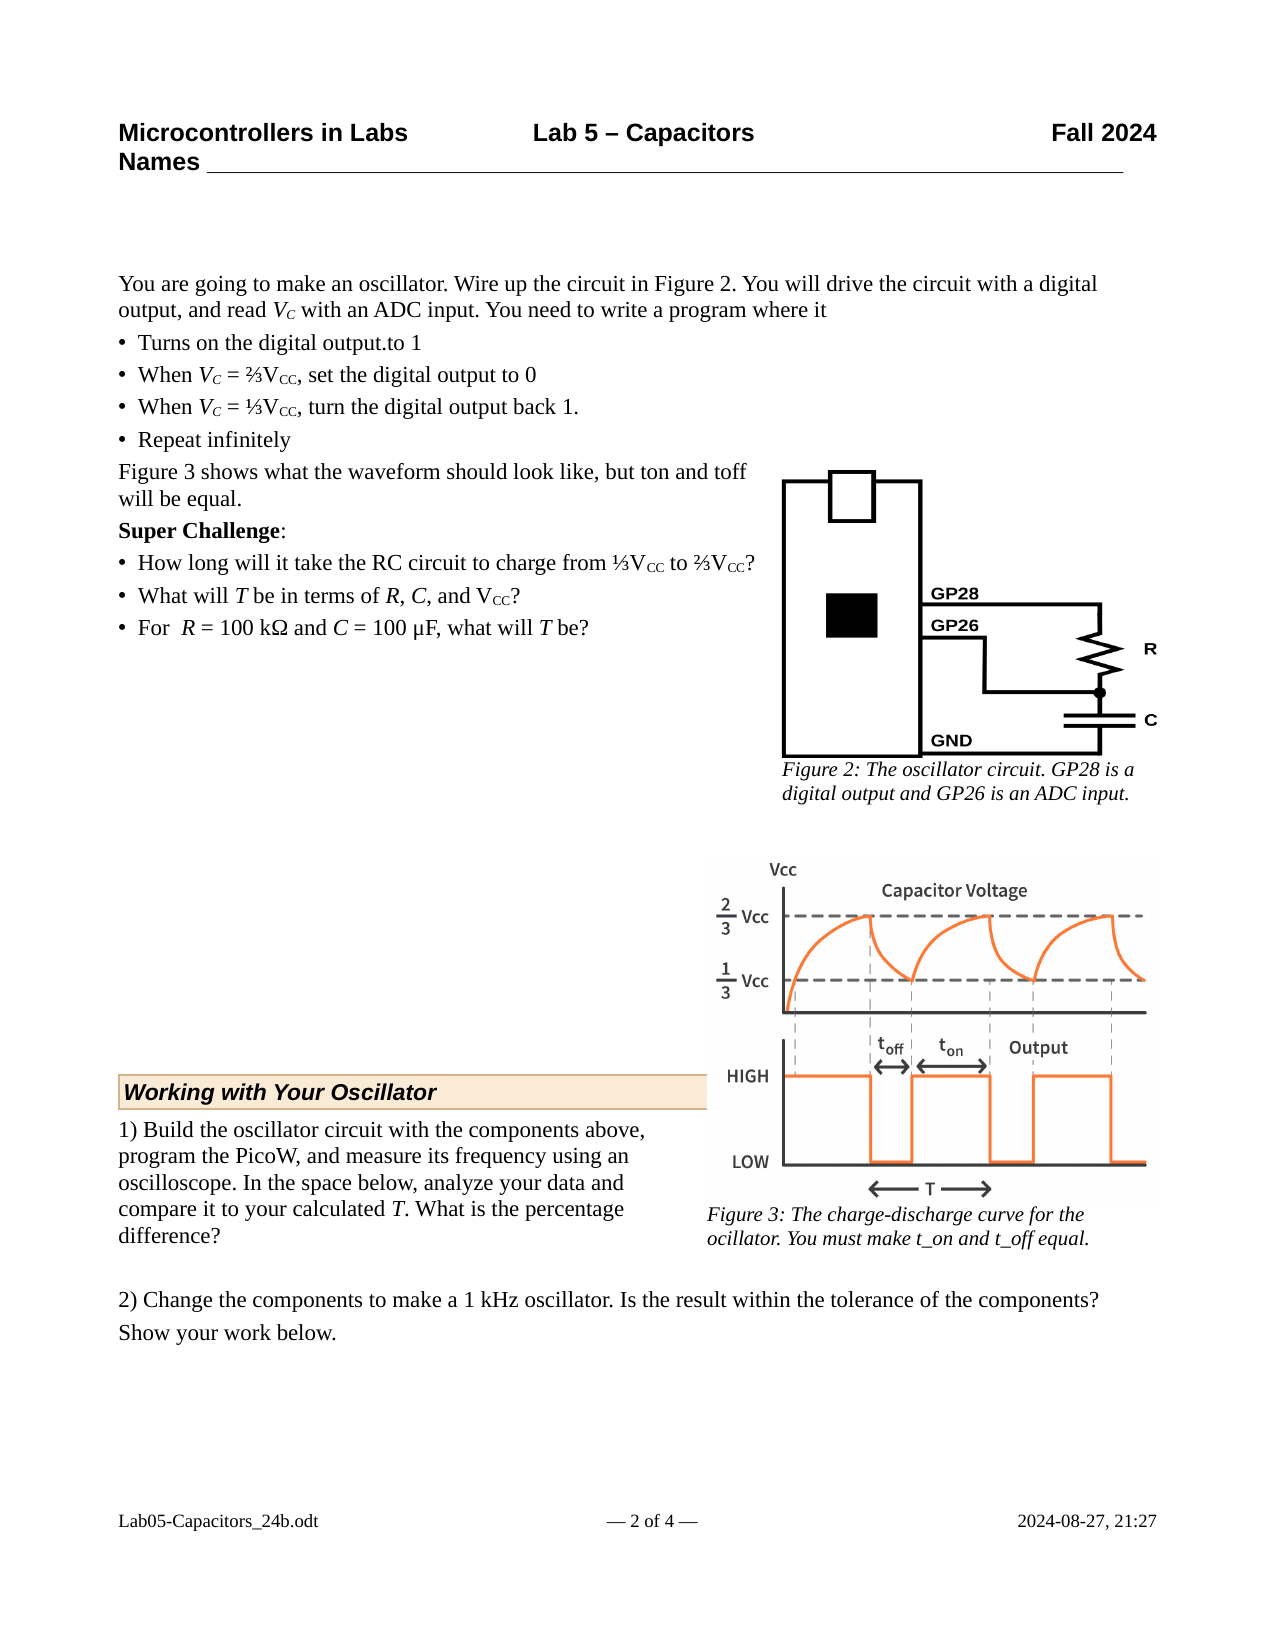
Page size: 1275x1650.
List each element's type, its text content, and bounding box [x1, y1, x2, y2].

picture [781, 470, 1157, 758]
picture [706, 857, 1157, 1202]
list Turns on the digital output.to 1 [118, 329, 1157, 355]
text You are going to make an oscillator. Wire up the circuit in Figure 2. You will drive the circuit with a digital output, and read VC with an ADC input. You need to write a program where it [118, 270, 1157, 323]
text Figure 3: The charge-discharge curve for the ocillator. You must make t_on and t_off equal. [707, 1202, 1157, 1249]
text 2) Change the components to make a 1 kHz oscillator. Is the result within the tolerance of the components? [118, 1286, 1157, 1313]
text Super Challenge: [118, 517, 781, 543]
list How long will it take the RC circuit to charge from ⅓VCC to ⅔VCC? [118, 549, 781, 576]
list Repeat infinitely [118, 426, 1157, 452]
list What will T be in terms of R, C, and VCC? [118, 582, 781, 608]
subtitle Working with Your Oscillator [120, 1076, 706, 1108]
text 1) Build the oscillator circuit with the components above, program the PicoW, and measure its frequency using an oscilloscope. In the space below, analyze your data and compare it to your calculated T. What is the percentage difference? [118, 1116, 707, 1248]
text Figure 3 shows what the waveform should look like, but ton and toff will be equal. [118, 458, 1157, 511]
list For R = 100 kΩ and C = 100 μF, what will T be? [118, 614, 781, 641]
text Figure 2: The oscillator circuit. GP28 is a digital output and GP26 is an ADC input. [782, 758, 1157, 805]
list When VC = ⅔VCC, set the digital output to 0 [118, 361, 1157, 387]
list When VC = ⅓VCC, turn the digital output back 1. [118, 393, 1157, 420]
text Show your work below. [118, 1319, 1157, 1345]
